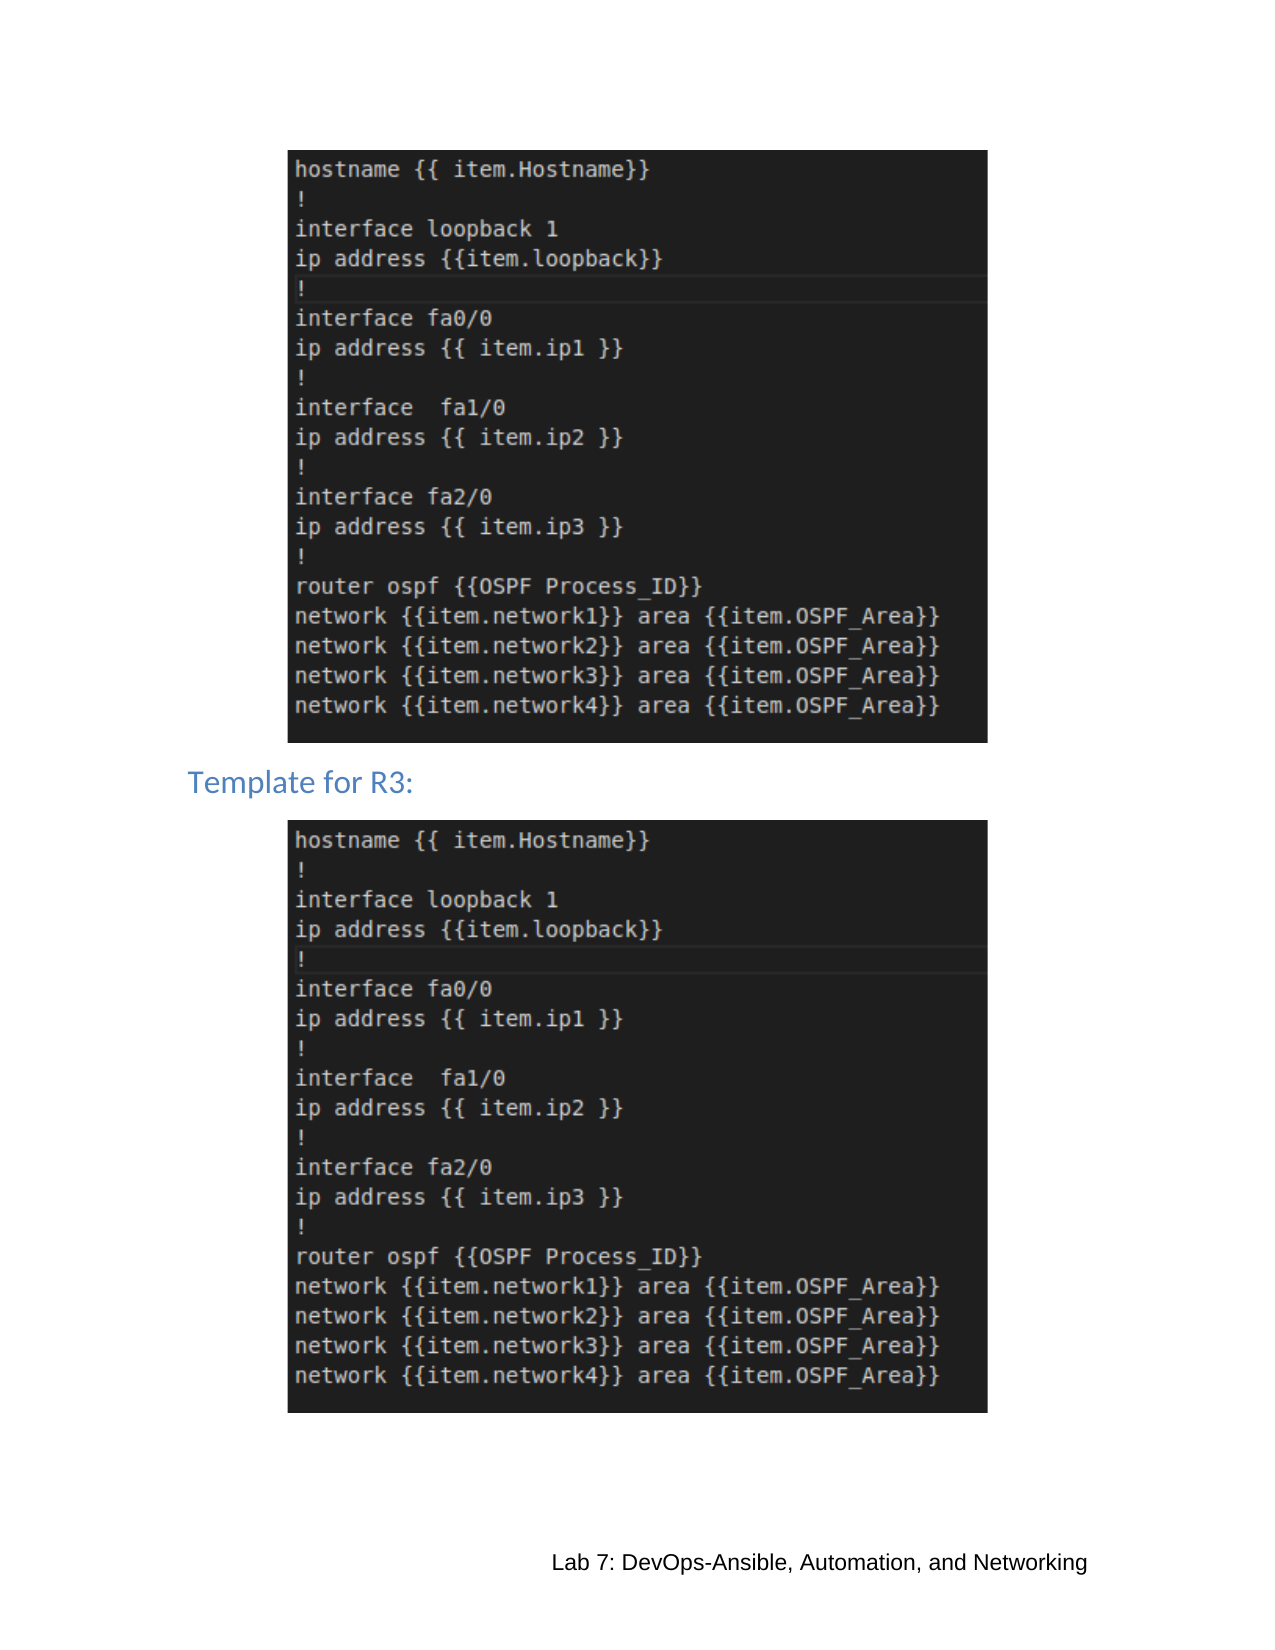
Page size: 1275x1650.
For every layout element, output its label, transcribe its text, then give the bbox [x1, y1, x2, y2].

picture [287, 820, 988, 1413]
text Template for R3: [187, 761, 1087, 802]
picture [287, 150, 988, 743]
